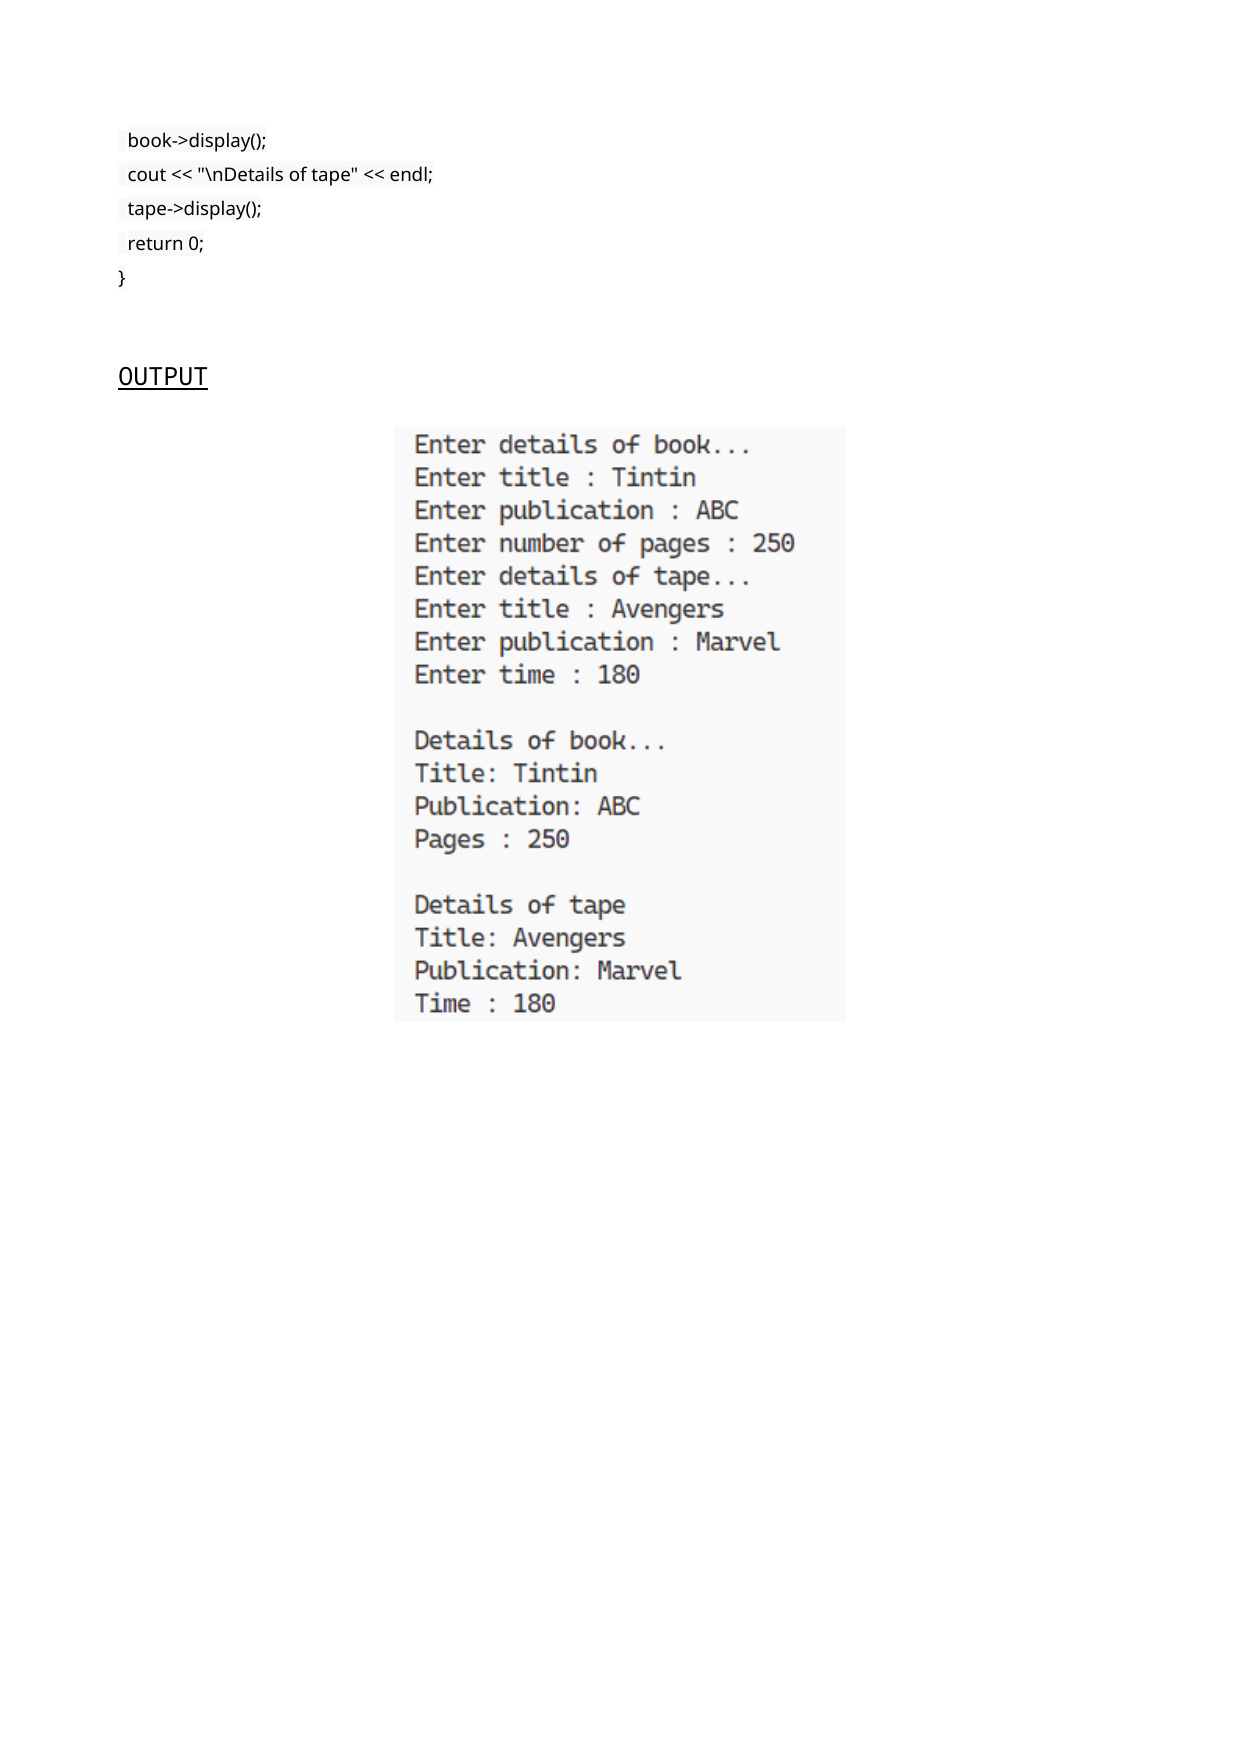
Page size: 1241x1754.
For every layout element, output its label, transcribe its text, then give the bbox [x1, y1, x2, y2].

text tape->display(); [118, 187, 1122, 221]
picture [394, 427, 846, 1022]
text book->display(); [118, 118, 1122, 152]
text cout << "\nDetails of tape" << endl; [118, 152, 1122, 187]
text } [118, 256, 1122, 290]
text return 0; [118, 221, 1122, 256]
text OUTPUT [118, 359, 1122, 393]
